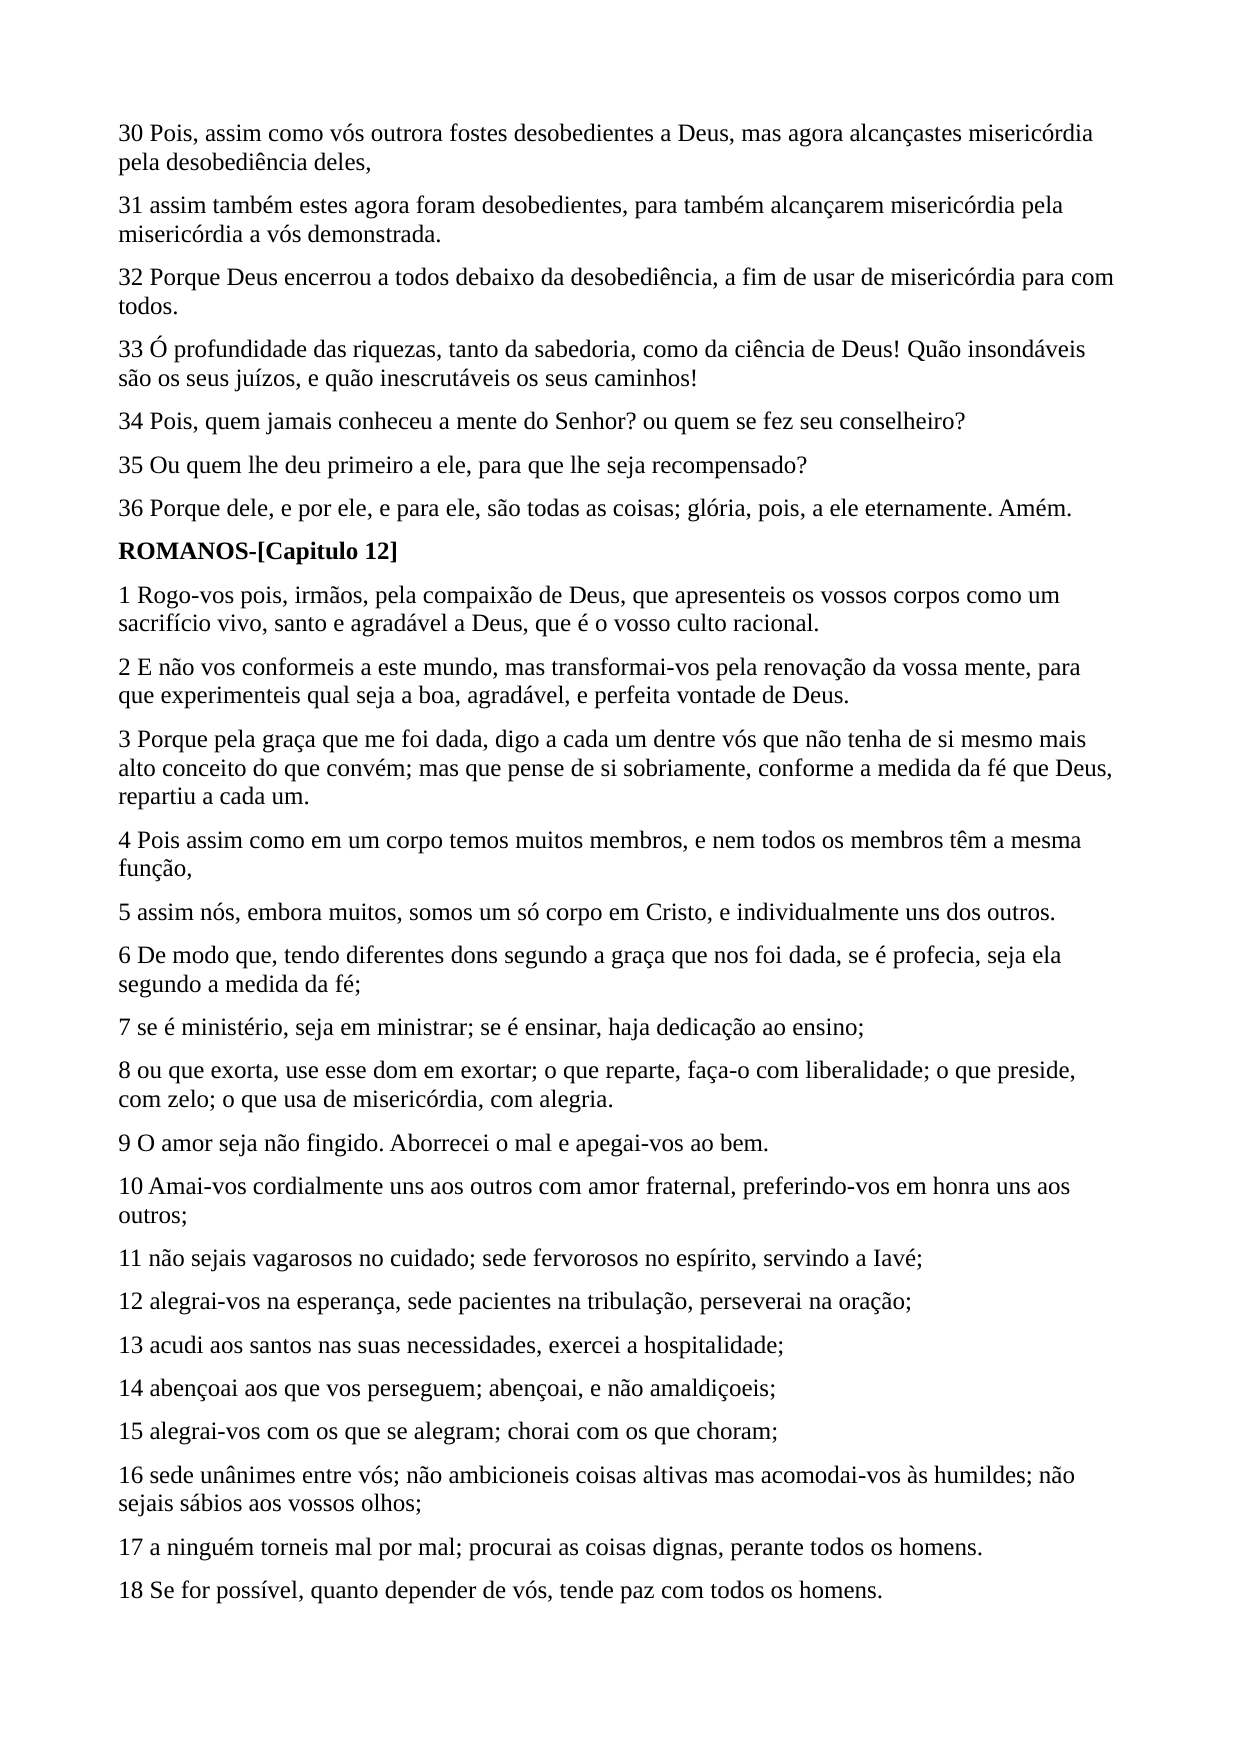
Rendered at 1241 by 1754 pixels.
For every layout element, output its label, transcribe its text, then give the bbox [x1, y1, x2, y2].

text 12 alegrai-vos na esperança, sede pacientes na tribulação, perseverai na oração; [118, 1286, 1122, 1315]
text 17 a ninguém torneis mal por mal; procurai as coisas dignas, perante todos os homens. [118, 1532, 1122, 1561]
text 8 ou que exorta, use esse dom em exortar; o que reparte, faça-o com liberalidade; o que preside, com zelo; o que usa de misericórdia, com alegria. [118, 1056, 1122, 1113]
text 33 Ó profundidade das riquezas, tanto da sabedoria, como da ciência de Deus! Quão insondáveis são os seus juízos, e quão inescrutáveis os seus caminhos! [118, 334, 1122, 392]
text 2 E não vos conformeis a este mundo, mas transformai-vos pela renovação da vossa mente, para que experimenteis qual seja a boa, agradável, e perfeita vontade de Deus. [118, 652, 1122, 709]
text 36 Porque dele, e por ele, e para ele, são todas as coisas; glória, pois, a ele eternamente. Amém. [118, 493, 1122, 522]
text 1 Rogo-vos pois, irmãos, pela compaixão de Deus, que apresenteis os vossos corpos como um sacrifício vivo, santo e agradável a Deus, que é o vosso culto racional. [118, 580, 1122, 637]
text 4 Pois assim como em um corpo temos muitos membros, e nem todos os membros têm a mesma função, [118, 825, 1122, 882]
text 18 Se for possível, quanto depender de vós, tende paz com todos os homens. [118, 1575, 1122, 1604]
text 32 Porque Deus encerrou a todos debaixo da desobediência, a fim de usar de misericórdia para com todos. [118, 262, 1122, 320]
text 16 sede unânimes entre vós; não ambicioneis coisas altivas mas acomodai-vos às humildes; não sejais sábios aos vossos olhos; [118, 1460, 1122, 1517]
text 34 Pois, quem jamais conheceu a mente do Senhor? ou quem se fez seu conselheiro? [118, 406, 1122, 435]
text 9 O amor seja não fingido. Aborrecei o mal e apegai-vos ao bem. [118, 1128, 1122, 1156]
text 14 abençoai aos que vos perseguem; abençoai, e não amaldiçoeis; [118, 1373, 1122, 1402]
text ROMANOS-[Capitulo 12] [118, 536, 1122, 565]
text 31 assim também estes agora foram desobedientes, para também alcançarem misericórdia pela misericórdia a vós demonstrada. [118, 190, 1122, 248]
text 3 Porque pela graça que me foi dada, digo a cada um dentre vós que não tenha de si mesmo mais alto conceito do que convém; mas que pense de si sobriamente, conforme a medida da fé que Deus, repartiu a cada um. [118, 724, 1122, 810]
text 15 alegrai-vos com os que se alegram; chorai com os que choram; [118, 1416, 1122, 1445]
text 30 Pois, assim como vós outrora fostes desobedientes a Deus, mas agora alcançastes misericórdia pela desobediência deles, [118, 118, 1122, 176]
text 6 De modo que, tendo diferentes dons segundo a graça que nos foi dada, se é profecia, seja ela segundo a medida da fé; [118, 940, 1122, 998]
text 13 acudi aos santos nas suas necessidades, exercei a hospitalidade; [118, 1330, 1122, 1358]
text 7 se é ministério, seja em ministrar; se é ensinar, haja dedicação ao ensino; [118, 1012, 1122, 1041]
text 10 Amai-vos cordialmente uns aos outros com amor fraternal, preferindo-vos em honra uns aos outros; [118, 1171, 1122, 1228]
text 11 não sejais vagarosos no cuidado; sede fervorosos no espírito, servindo a Iavé; [118, 1243, 1122, 1272]
text 35 Ou quem lhe deu primeiro a ele, para que lhe seja recompensado? [118, 450, 1122, 478]
text 5 assim nós, embora muitos, somos um só corpo em Cristo, e individualmente uns dos outros. [118, 897, 1122, 926]
